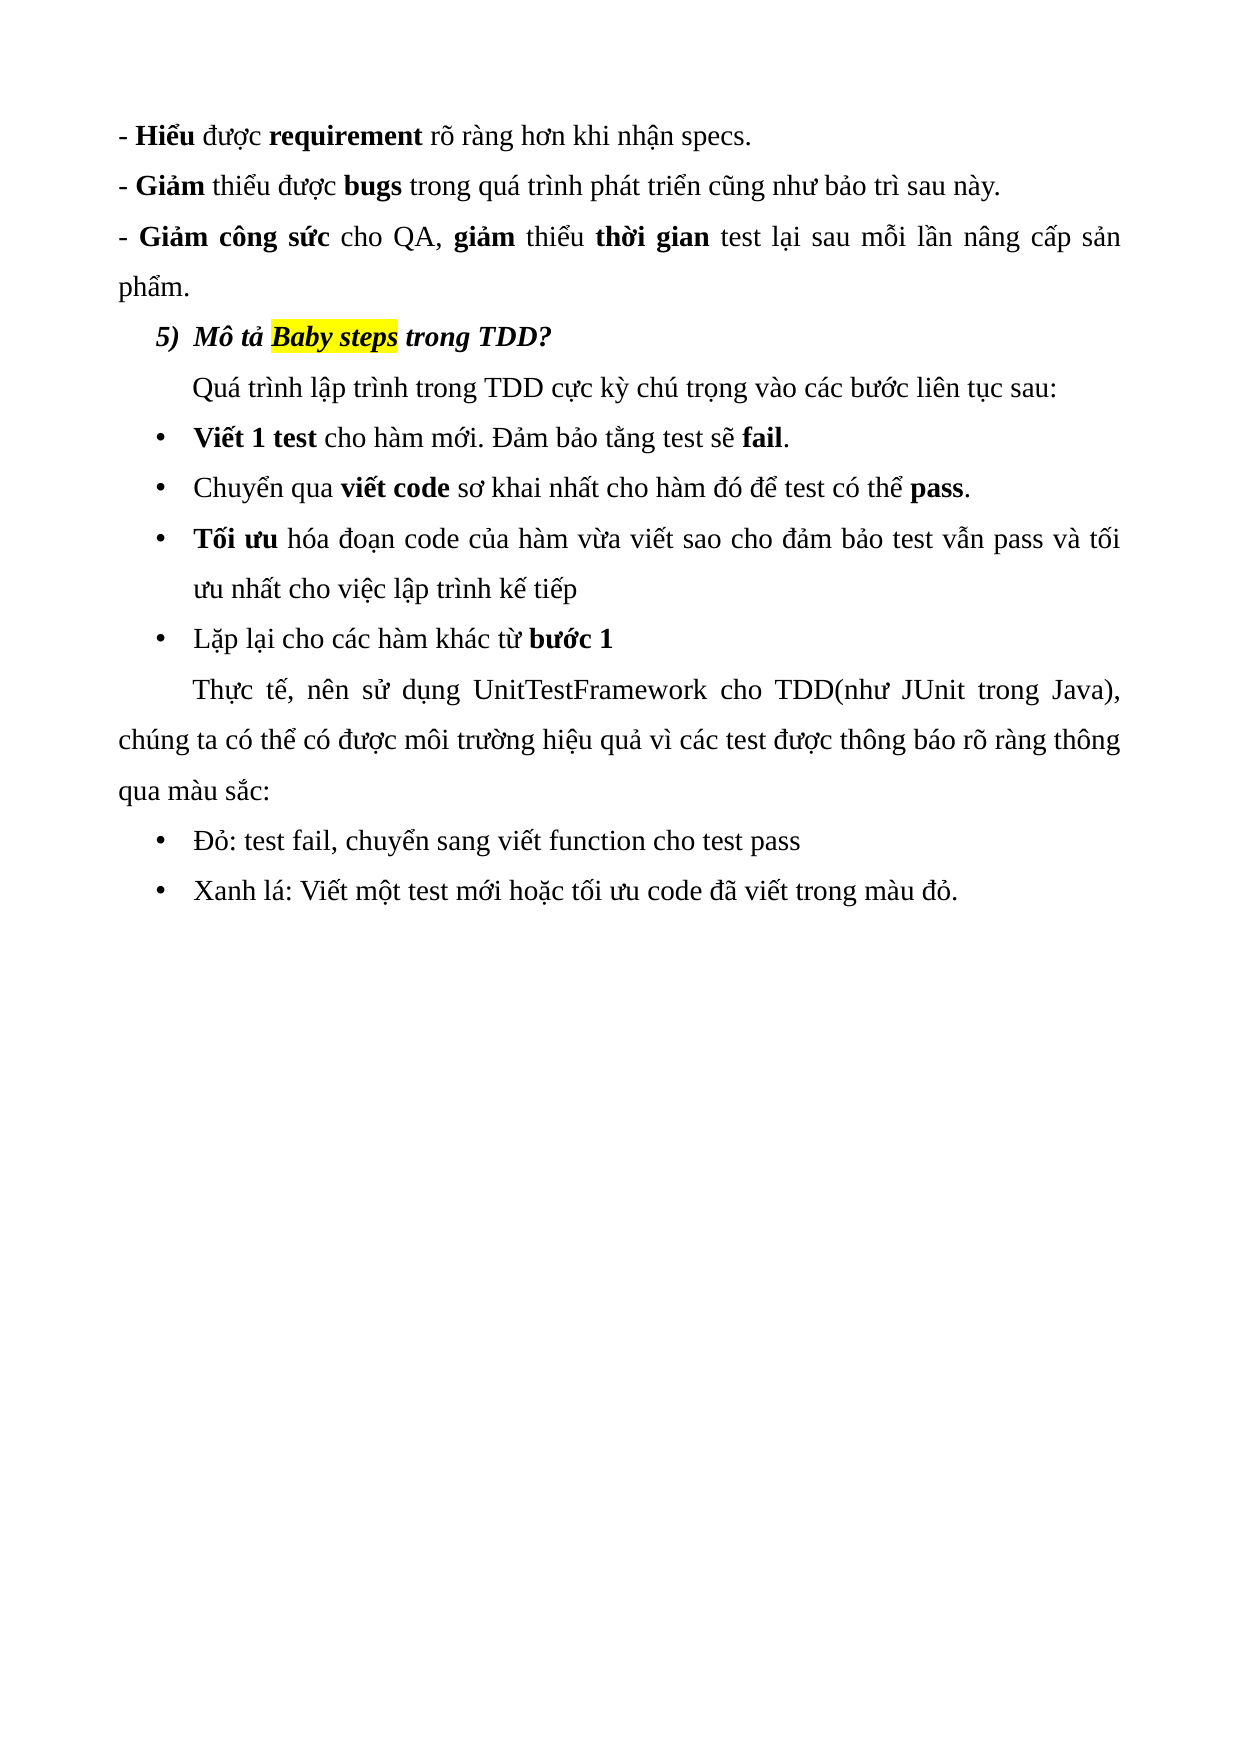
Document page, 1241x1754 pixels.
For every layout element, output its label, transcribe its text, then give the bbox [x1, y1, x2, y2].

list Đỏ: test fail, chuyển sang viết function cho test pass [156, 823, 1122, 857]
text - Hiểu được requirement rõ ràng hơn khi nhận specs. [118, 118, 1122, 152]
list Lặp lại cho các hàm khác từ bước 1 [156, 622, 1122, 655]
text Quá trình lập trình trong TDD cực kỳ chú trọng vào các bước liên tục sau: [118, 370, 1122, 403]
text - Giảm thiểu được bugs trong quá trình phát triển cũng như bảo trì sau này. [118, 168, 1122, 202]
list Tối ưu hóa đoạn code của hàm vừa viết sao cho đảm bảo test vẫn pass và tối ưu nhất cho việc lập trình kế tiếp [156, 521, 1122, 605]
list Viết 1 test cho hàm mới. Đảm bảo tằng test sẽ fail. [156, 420, 1122, 454]
list Mô tả Baby steps trong TDD? [156, 319, 1122, 353]
text - Giảm công sức cho QA, giảm thiểu thời gian test lại sau mỗi lần nâng cấp sản phẩm. [118, 219, 1122, 303]
list Xanh lá: Viết một test mới hoặc tối ưu code đã viết trong màu đỏ. [156, 873, 1122, 907]
text Thực tế, nên sử dụng UnitTestFramework cho TDD(như JUnit trong Java), chúng ta có thể có được môi trường hiệu quả vì các test được thông báo rõ ràng thông qua màu sắc: [118, 672, 1122, 806]
list Chuyển qua viết code sơ khai nhất cho hàm đó để test có thể pass. [156, 470, 1122, 504]
